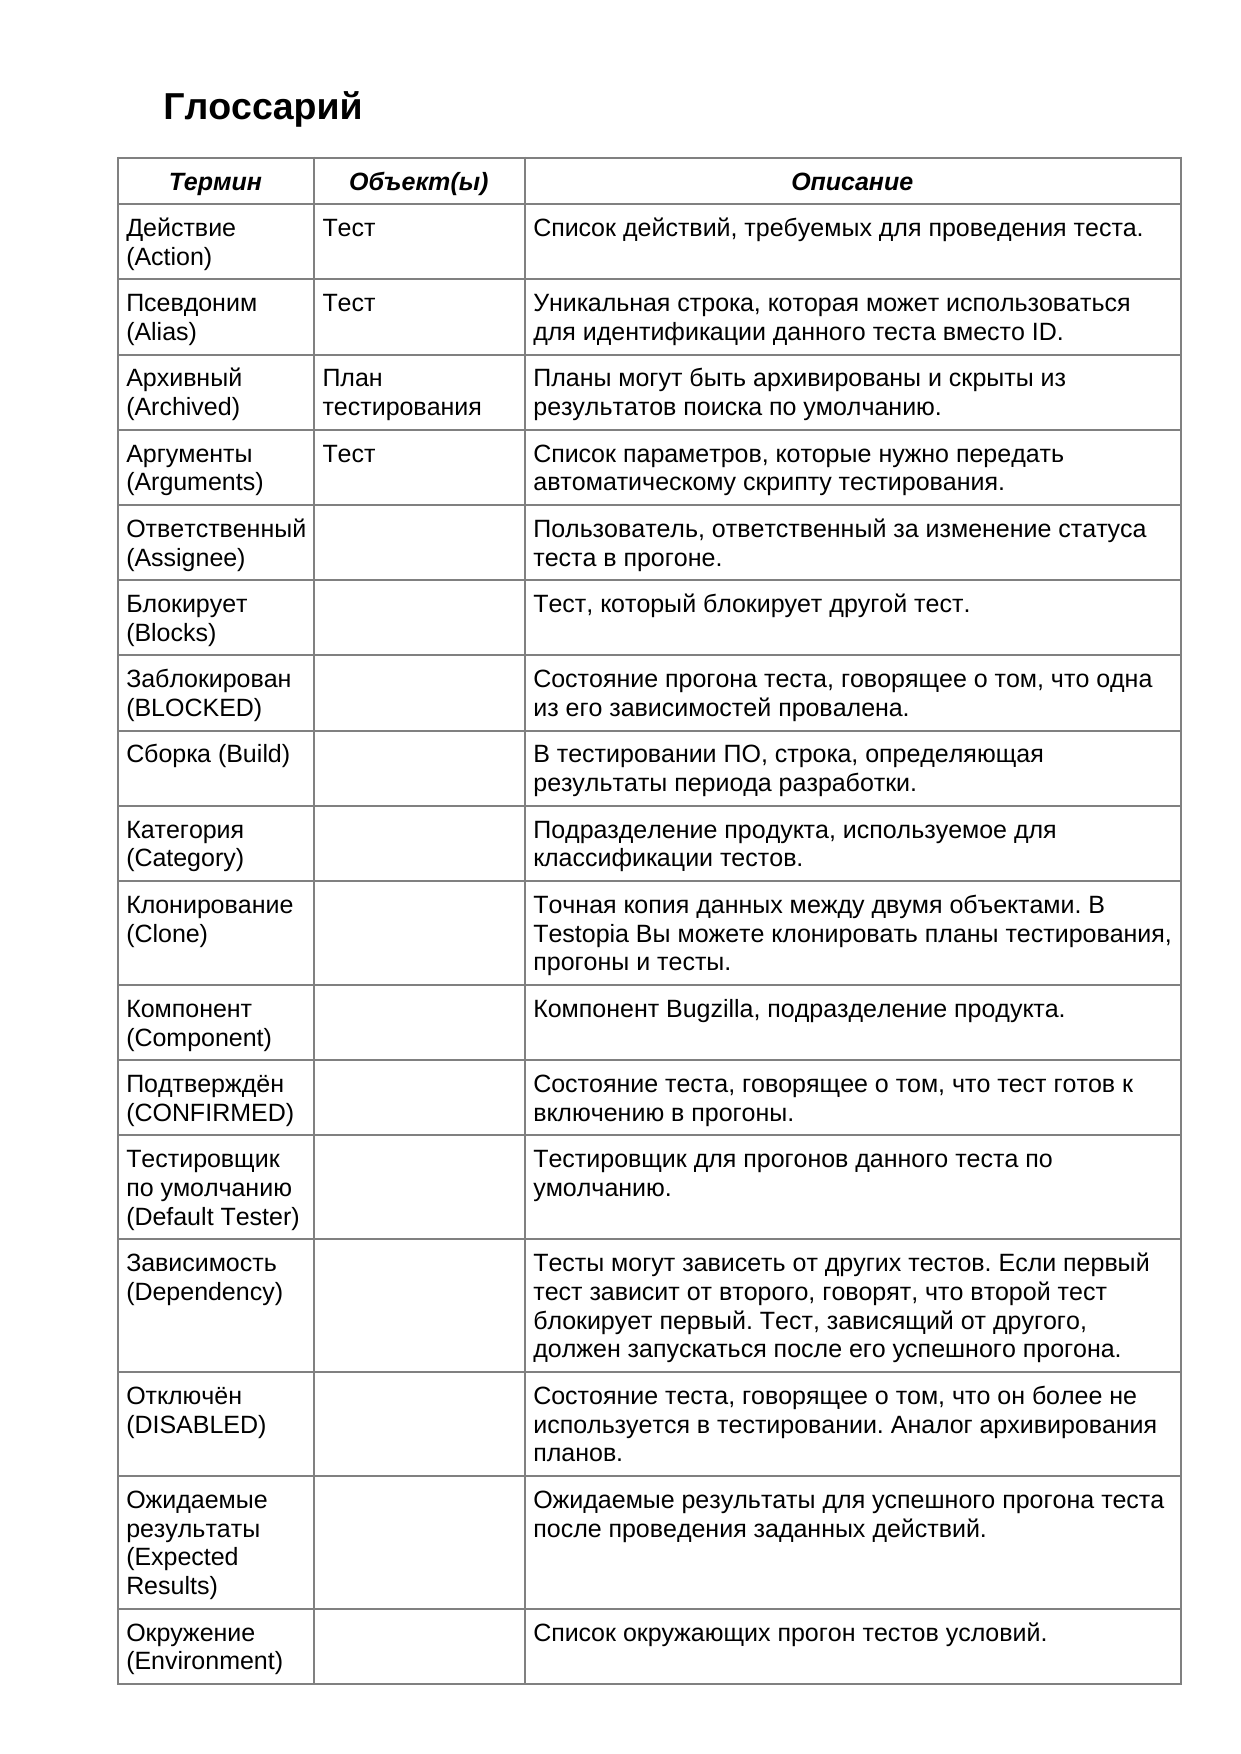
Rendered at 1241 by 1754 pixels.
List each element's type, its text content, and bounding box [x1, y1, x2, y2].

table_cell Окружение (Environment) [119, 1610, 313, 1683]
table_cell Тест [315, 431, 524, 504]
table_cell Состояние прогона теста, говорящее о том, что одна из его зависимостей провалена. [526, 656, 1180, 729]
table_cell [315, 1373, 524, 1475]
table_cell Список параметров, которые нужно передать автоматическому скрипту тестирования. [526, 431, 1180, 504]
table_cell [315, 656, 524, 729]
table_cell Зависимость (Dependency) [119, 1240, 313, 1371]
table_cell В тестировании ПО, строка, определяющая результаты периода разработки. [526, 732, 1180, 805]
table_cell Действие (Action) [119, 205, 313, 278]
table_cell [315, 1477, 524, 1608]
table_cell [315, 506, 524, 579]
table_cell Планы могут быть архивированы и скрыты из результатов поиска по умолчанию. [526, 356, 1180, 429]
table_cell Компонент Bugzilla, подразделение продукта. [526, 986, 1180, 1059]
table_cell Блокирует (Blocks) [119, 581, 313, 654]
table_cell Тест [315, 280, 524, 353]
table_cell Тест, который блокирует другой тест. [526, 581, 1180, 654]
table_cell Подразделение продукта, используемое для классификации тестов. [526, 807, 1180, 880]
table_cell Тест [315, 205, 524, 278]
table_cell Точная копия данных между двумя объектами. В Testopia Вы можете клонировать планы тестирования, прогоны и тесты. [526, 882, 1180, 984]
table_cell Компонент (Component) [119, 986, 313, 1059]
table_cell Тестировщик по умолчанию (Default Tester) [119, 1136, 313, 1238]
table_cell [315, 807, 524, 880]
table_cell Клонирование (Clone) [119, 882, 313, 984]
table_cell Отключён (DISABLED) [119, 1373, 313, 1475]
table_cell [315, 581, 524, 654]
table_header Термин [119, 159, 313, 203]
table_cell Тестировщик для прогонов данного теста по умолчанию. [526, 1136, 1180, 1238]
subtitle Глоссарий [118, 84, 1181, 127]
table_cell Состояние теста, говорящее о том, что он более не используется в тестировании. Аналог архивирования планов. [526, 1373, 1180, 1475]
table_cell Аргументы (Arguments) [119, 431, 313, 504]
table_cell Тесты могут зависеть от других тестов. Если первый тест зависит от второго, говорят, что второй тест блокирует первый. Тест, зависящий от другого, должен запускаться после его успешного прогона. [526, 1240, 1180, 1371]
table_cell [315, 1240, 524, 1371]
table_cell Ответственный (Assignee) [119, 506, 313, 579]
table_cell Уникальная строка, которая может использоваться для идентификации данного теста вместо ID. [526, 280, 1180, 353]
table_cell Заблокирован (BLOCKED) [119, 656, 313, 729]
table_cell [315, 1610, 524, 1683]
table_cell [315, 882, 524, 984]
table_cell [315, 732, 524, 805]
table_cell Архивный (Archived) [119, 356, 313, 429]
table_header Описание [526, 159, 1180, 203]
table_cell Пользователь, ответственный за изменение статуса теста в прогоне. [526, 506, 1180, 579]
table_cell [315, 986, 524, 1059]
table_cell Состояние теста, говорящее о том, что тест готов к включению в прогоны. [526, 1061, 1180, 1134]
table_cell Подтверждён (CONFIRMED) [119, 1061, 313, 1134]
table_header Объект(ы) [315, 159, 524, 203]
table_cell Сборка (Build) [119, 732, 313, 805]
table_cell Ожидаемые результаты для успешного прогона теста после проведения заданных действий. [526, 1477, 1180, 1608]
table_cell План тестирования [315, 356, 524, 429]
table_cell Ожидаемые результаты (Expected Results) [119, 1477, 313, 1608]
table_cell [315, 1061, 524, 1134]
table_cell Список действий, требуемых для проведения теста. [526, 205, 1180, 278]
table_cell Псевдоним (Alias) [119, 280, 313, 353]
table_cell [315, 1136, 524, 1238]
table_cell Список окружающих прогон тестов условий. [526, 1610, 1180, 1683]
table_cell Категория (Category) [119, 807, 313, 880]
